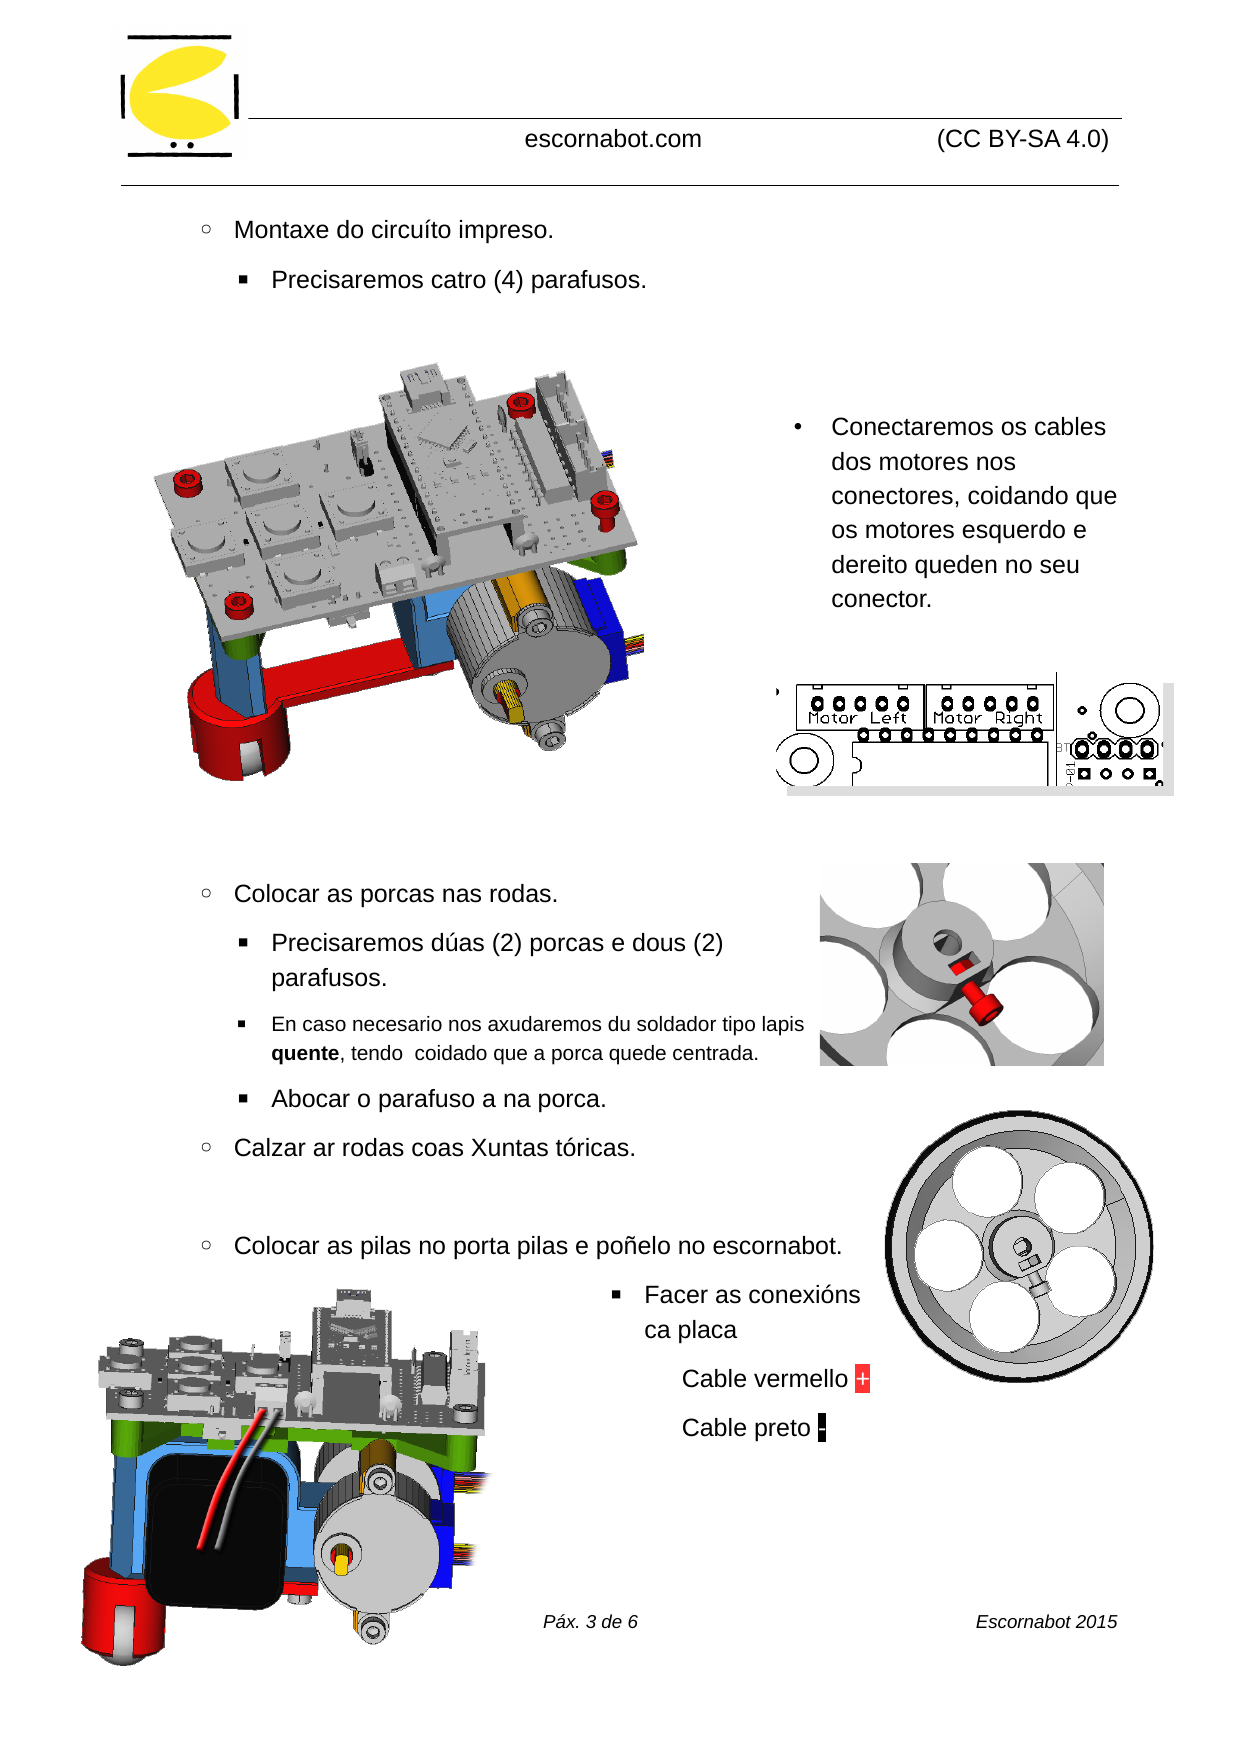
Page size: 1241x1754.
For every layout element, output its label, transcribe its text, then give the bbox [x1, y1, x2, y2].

picture [153, 362, 644, 781]
list Calzar ar rodas coas Xuntas tóricas. [196, 1133, 884, 1162]
list Colocar as porcas nas rodas. [196, 879, 819, 908]
list Facer as conexións ca placa [233, 1280, 884, 1344]
list Cable preto - [495, 1413, 1119, 1442]
list Precisaremos dúas (2) porcas e dous (2) parafusos. [233, 928, 819, 991]
list En caso necesario nos axudaremos du soldador tipo lapis quente, tendo coidado que a porca quede centrada. [233, 1012, 819, 1064]
list Abocar o parafuso a na porca. [233, 1084, 1119, 1113]
list Conectaremos os cables dos motores nos conectores, coidando que os motores esquerdo e dereito queden no seu conector. [644, 412, 1119, 613]
picture [819, 863, 1104, 1066]
list Montaxe do circuíto impreso. [196, 216, 1119, 244]
picture [110, 27, 249, 163]
picture [884, 1110, 1154, 1383]
list Precisaremos catro (4) parafusos. [233, 265, 1119, 293]
list Colocar as pilas no porta pilas e poñelo no escornabot. [196, 1231, 884, 1260]
list Cable vermello + [495, 1364, 1119, 1393]
